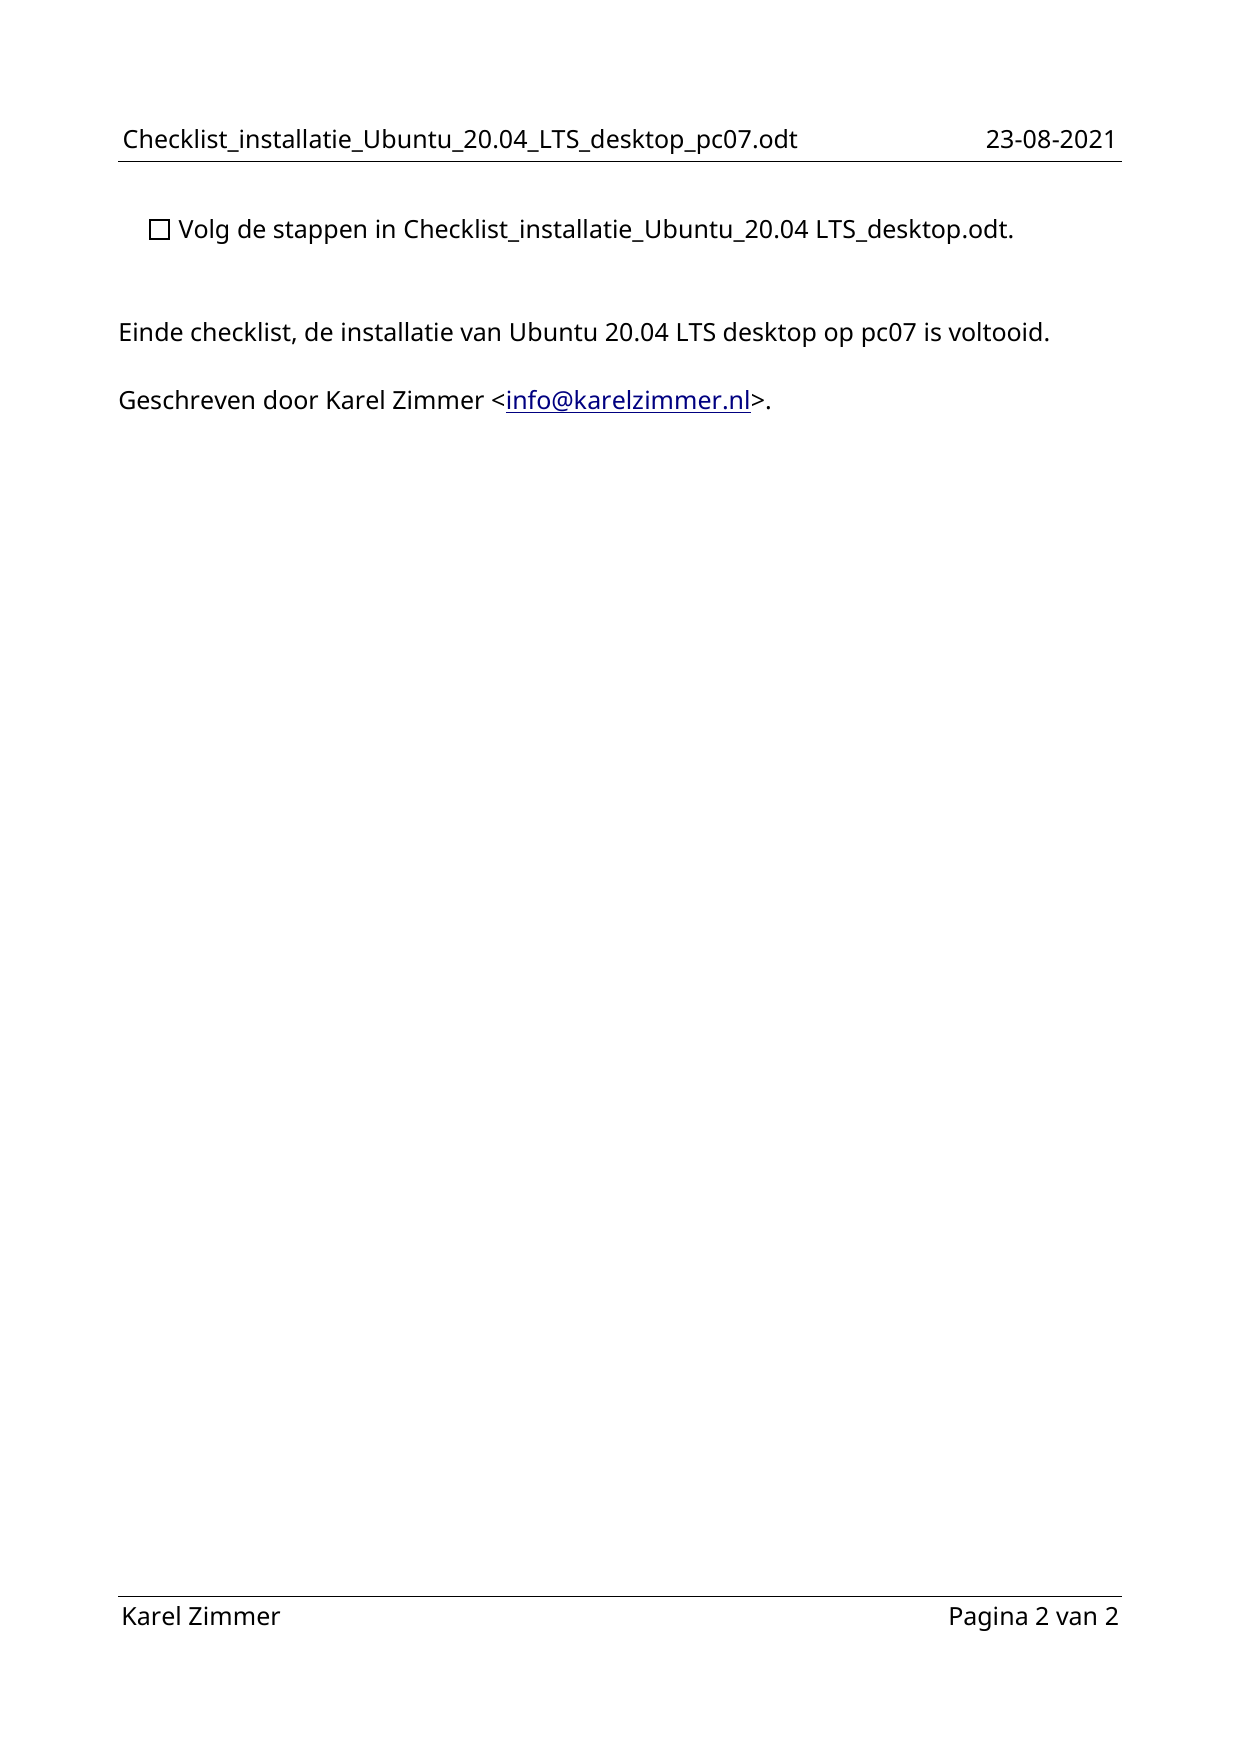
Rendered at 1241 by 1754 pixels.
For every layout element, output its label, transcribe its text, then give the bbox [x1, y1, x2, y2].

table_header [141, 211, 177, 247]
table_header Volg de stappen in Checklist_installatie_Ubuntu_20.04 LTS_desktop.odt. [177, 211, 1120, 247]
text Geschreven door Karel Zimmer <info@karelzimmer.nl>. [118, 383, 1122, 417]
text Einde checklist, de installatie van Ubuntu 20.04 LTS desktop op pc07 is voltooid. [118, 315, 1122, 349]
